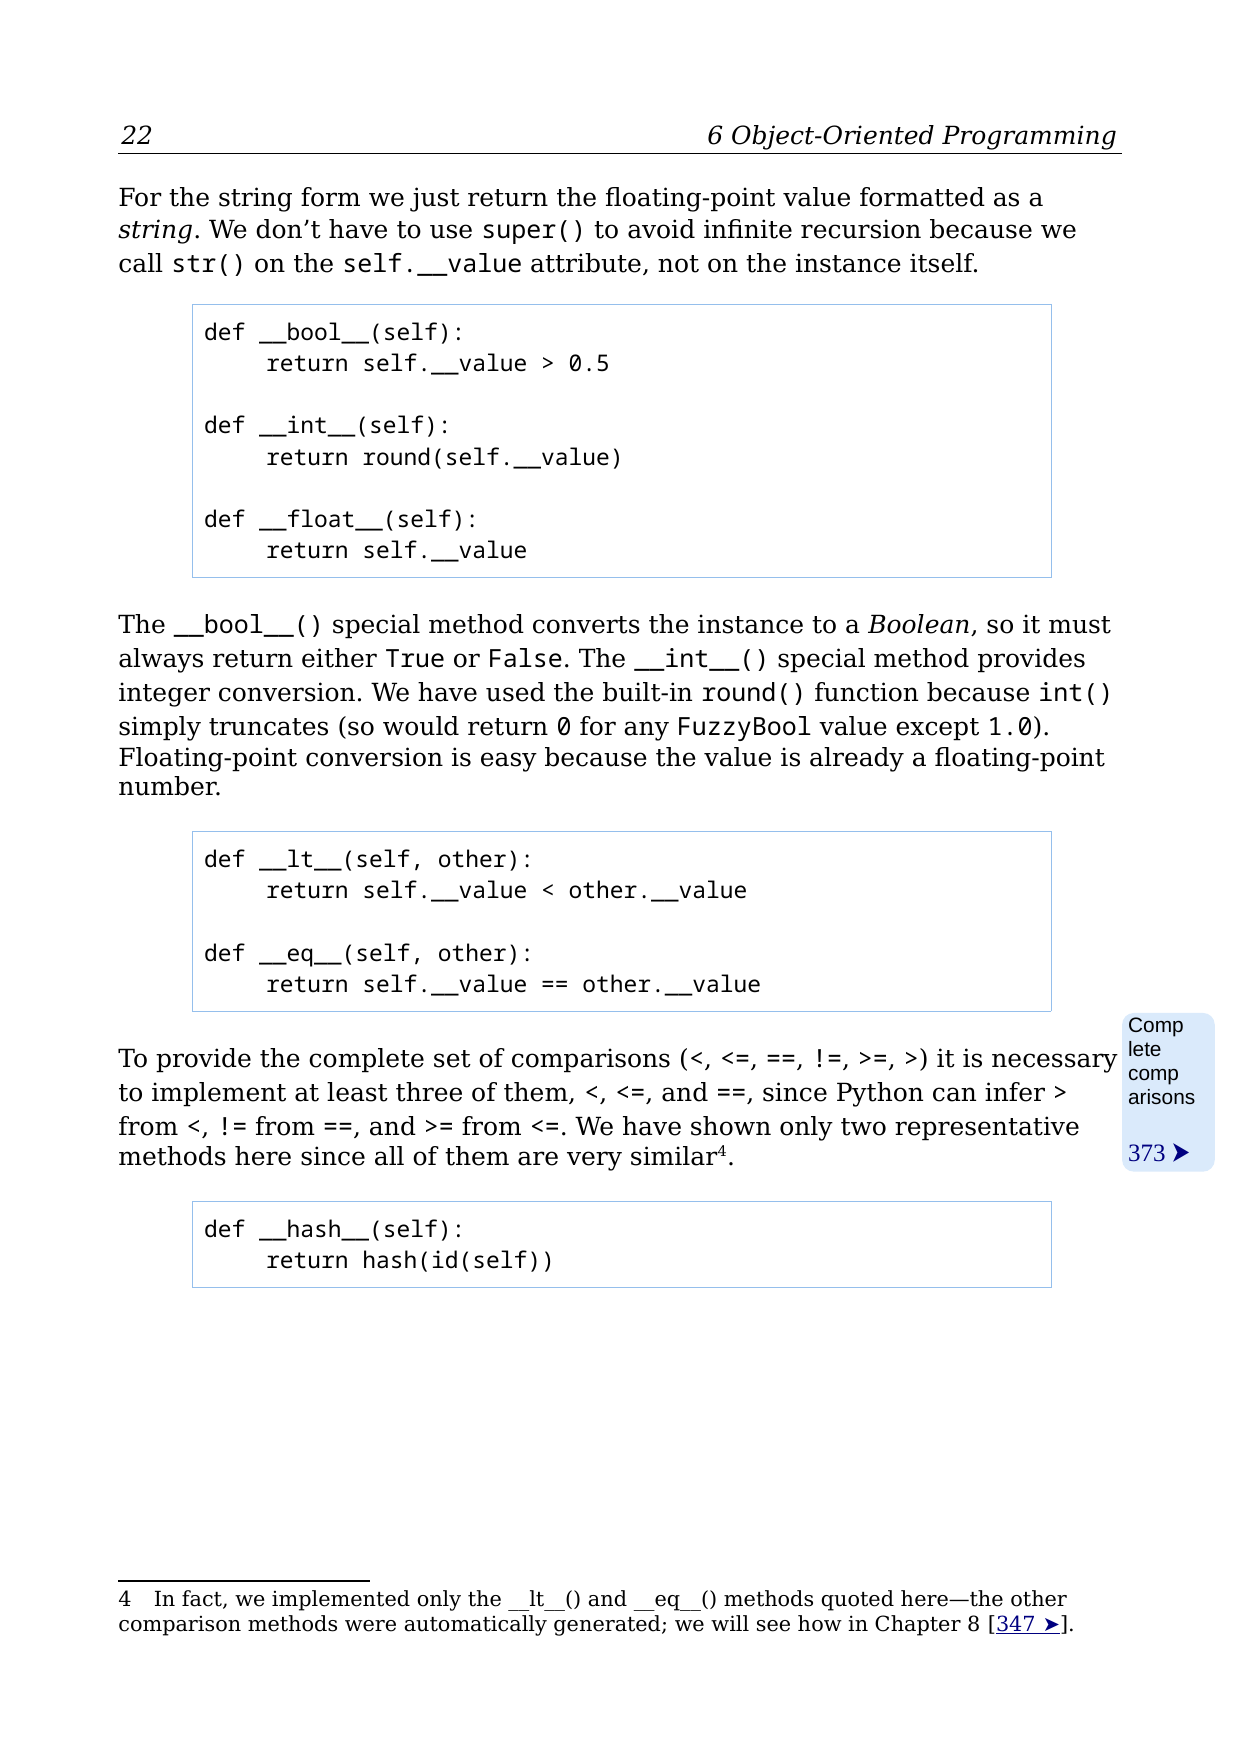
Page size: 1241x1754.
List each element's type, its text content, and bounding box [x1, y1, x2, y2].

text return hash(id(self)) [193, 1232, 1051, 1287]
text def __eq__(self, other): [193, 925, 1051, 956]
text return self.__value < other.__value [193, 862, 1051, 893]
text return round(self.__value) [193, 429, 1051, 460]
text def __float__(self): [193, 491, 1051, 522]
text def __bool__(self): [193, 305, 1051, 335]
text return self.__value > 0.5 [193, 335, 1051, 366]
text def __int__(self): [193, 397, 1051, 429]
text def __lt__(self, other): [193, 832, 1051, 862]
text The __bool__() special method converts the instance to a Boolean, so it must always return either True or False. The __int__() special method provides integer conversion. We have used the built-in round() function because int() simply truncates (so would return 0 for any FuzzyBool value except 1.0). Floating-point conversion is easy because the value is already a floating-point number. [118, 607, 1122, 801]
text return self.__value == other.__value [193, 956, 1051, 1011]
text In fact, we implemented only the __lt__() and __eq__() methods quoted here—the other [118, 1587, 1122, 1612]
text def __hash__(self): [193, 1202, 1051, 1232]
text To provide the complete set of comparisons (<, <=, ==, !=, >=, >) it is necessary to implement at least three of them, <, <=, and ==, since Python can infer > from <, != from ==, and >= from <=. We have shown only two representative methods here since all of them are very similar. [118, 1040, 1122, 1172]
text return self.__value [193, 522, 1051, 577]
text For the string form we just return the floating-point value formatted as a string. We don’t have to use super() to avoid infinite recursion because we call str() on the self.__value attribute, not on the instance itself. [118, 183, 1122, 280]
text comparison methods were automatically generated; we will see how in Chapter 8 [347 ➤]. [118, 1612, 1122, 1636]
